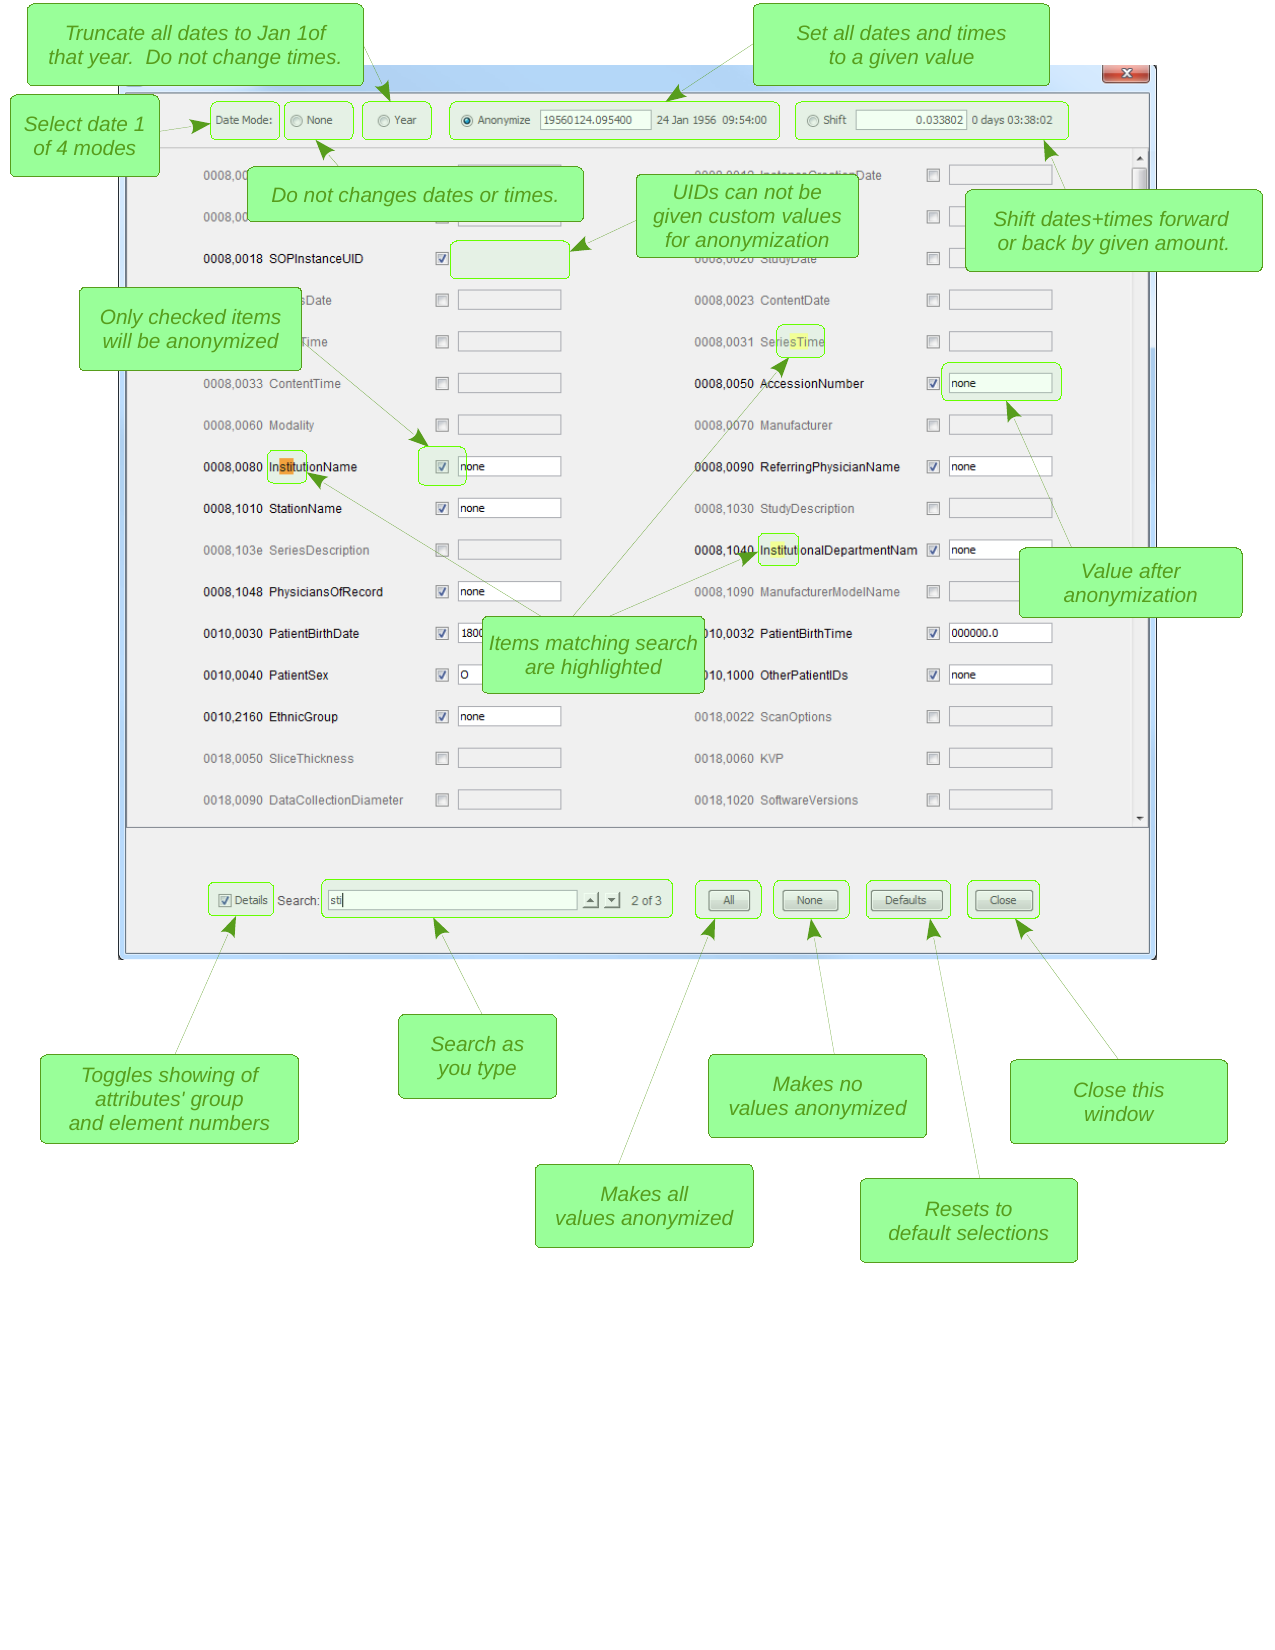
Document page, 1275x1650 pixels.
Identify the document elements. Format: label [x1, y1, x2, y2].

picture [118, 65, 1157, 960]
